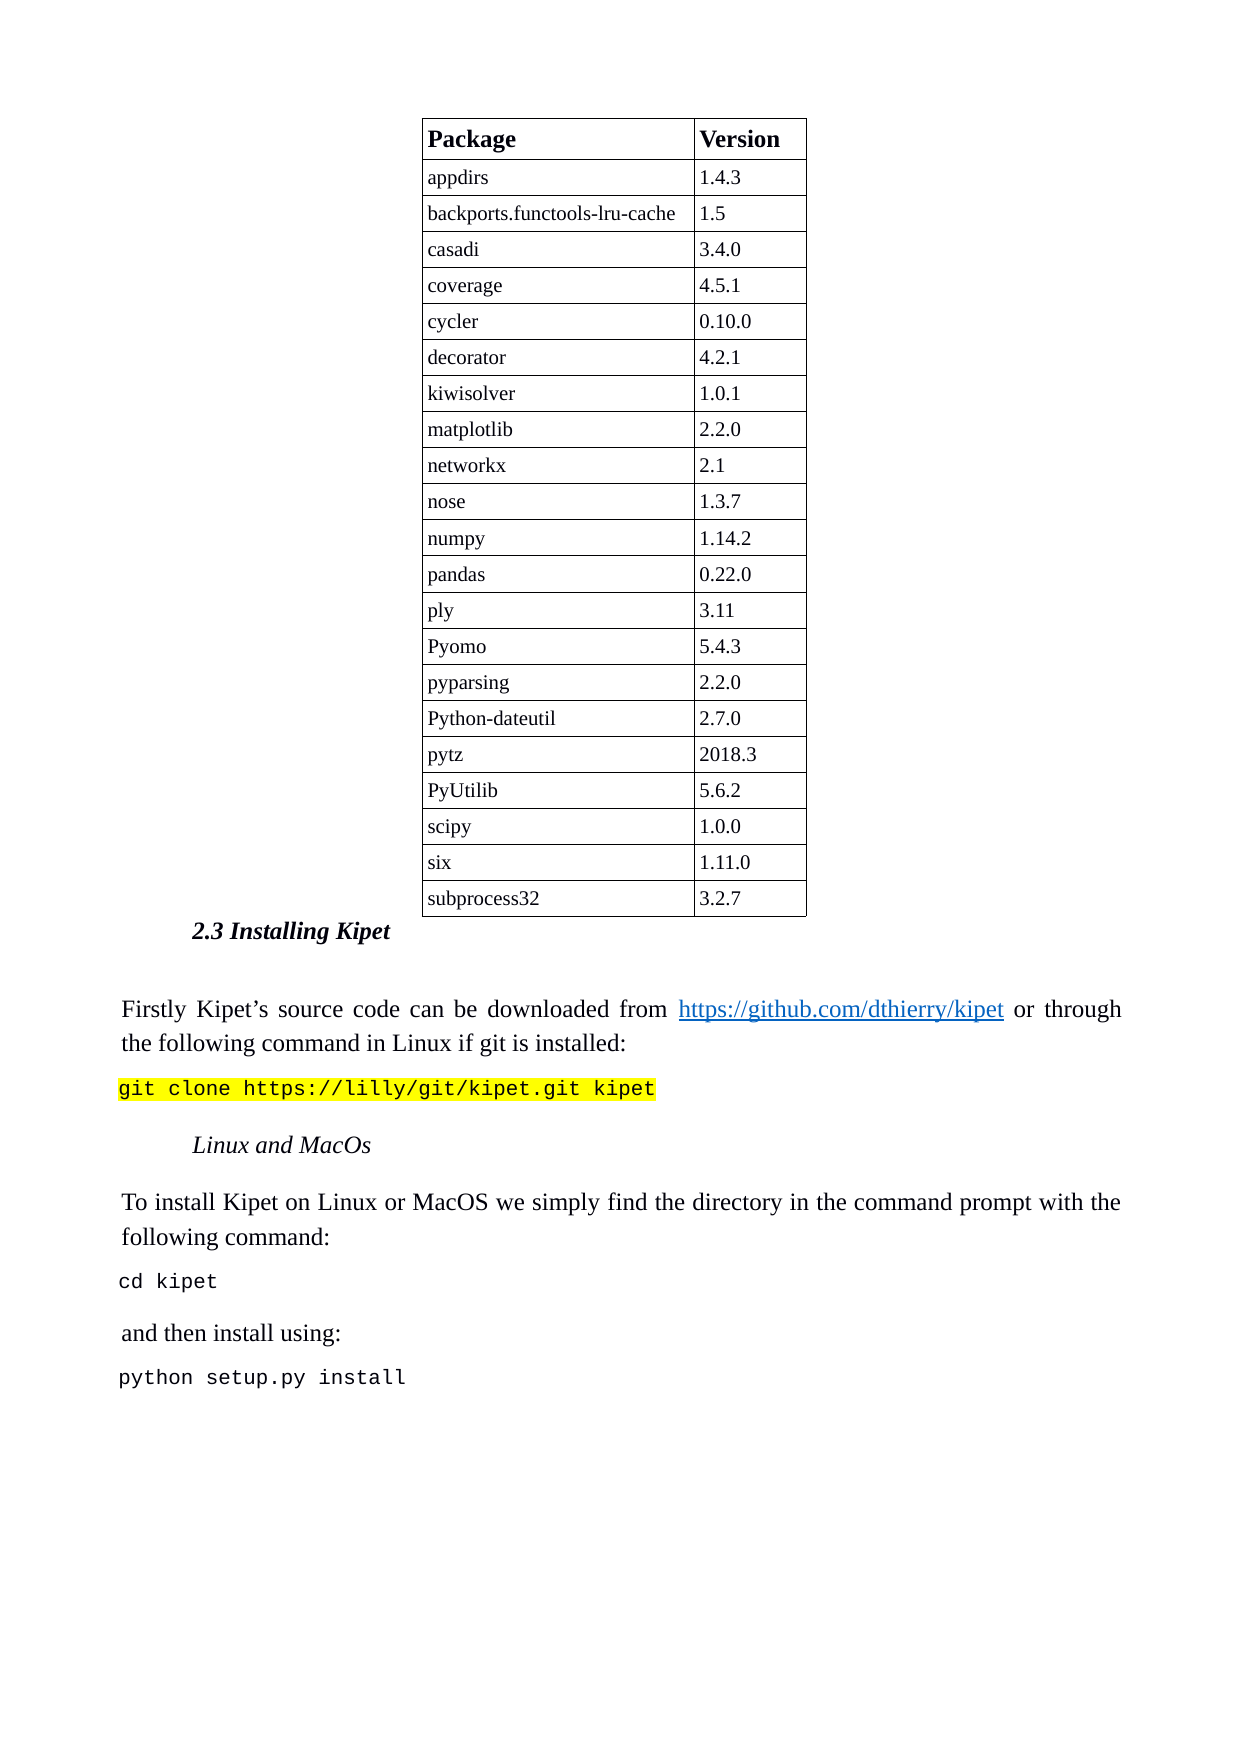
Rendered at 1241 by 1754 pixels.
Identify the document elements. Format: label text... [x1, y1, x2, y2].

text 2.3 Installing Kipet [118, 916, 1122, 945]
table_cell 5.4.3 [695, 629, 806, 663]
table_header Version [695, 119, 806, 159]
table_cell PyUtilib [423, 773, 694, 808]
table_cell pyparsing [423, 665, 694, 699]
text python setup.py install [118, 1367, 1116, 1391]
table_cell decorator [423, 340, 694, 375]
table_cell pytz [423, 737, 694, 772]
table_cell 2.1 [695, 448, 806, 483]
table_cell ply [423, 593, 694, 627]
table_cell Pyomo [423, 629, 694, 663]
table_cell 1.4.3 [695, 160, 806, 195]
table_cell cycler [423, 304, 694, 339]
table_cell matplotlib [423, 412, 694, 447]
table_cell 1.5 [695, 196, 806, 231]
table_cell scipy [423, 809, 694, 844]
text To install Kipet on Linux or MacOS we simply find the directory in the command prompt with the following command: [121, 1187, 1122, 1251]
table_cell appdirs [423, 160, 694, 195]
table_cell 0.10.0 [695, 304, 806, 339]
table_cell 1.0.0 [695, 809, 806, 844]
table_cell 2.2.0 [695, 665, 806, 699]
table_cell casadi [423, 232, 694, 267]
table_cell 3.11 [695, 593, 806, 627]
table_cell coverage [423, 268, 694, 303]
text git clone https://lilly/git/kipet.git kipet [118, 1078, 1116, 1101]
table_cell kiwisolver [423, 376, 694, 411]
table_cell 3.4.0 [695, 232, 806, 267]
table_cell 4.2.1 [695, 340, 806, 375]
text Firstly Kipet’s source code can be downloaded from https://github.com/dthierry/kipet or through the following command in Linux if git is installed: [121, 994, 1122, 1057]
table_cell subprocess32 [423, 881, 694, 916]
table_cell 3.2.7 [695, 881, 806, 916]
table_cell nose [423, 484, 694, 519]
table_cell 0.22.0 [695, 556, 806, 591]
table_cell networkx [423, 448, 694, 483]
table_cell 1.3.7 [695, 484, 806, 519]
table_header Package [423, 119, 694, 159]
table_cell pandas [423, 556, 694, 591]
table_cell 4.5.1 [695, 268, 806, 303]
table_cell backports.functools-lru-cache [423, 196, 694, 231]
table_cell 2018.3 [695, 737, 806, 772]
table_cell 1.11.0 [695, 845, 806, 880]
text cd kipet [118, 1271, 1116, 1295]
table_cell 2.7.0 [695, 701, 806, 736]
table_cell 5.6.2 [695, 773, 806, 808]
table_cell 1.14.2 [695, 520, 806, 555]
table_cell six [423, 845, 694, 880]
table_cell 2.2.0 [695, 412, 806, 447]
text Linux and MacOs [118, 1130, 1122, 1159]
text and then install using: [121, 1318, 1122, 1347]
table_cell 1.0.1 [695, 376, 806, 411]
table_cell Python-dateutil [423, 701, 694, 736]
table_cell numpy [423, 520, 694, 555]
